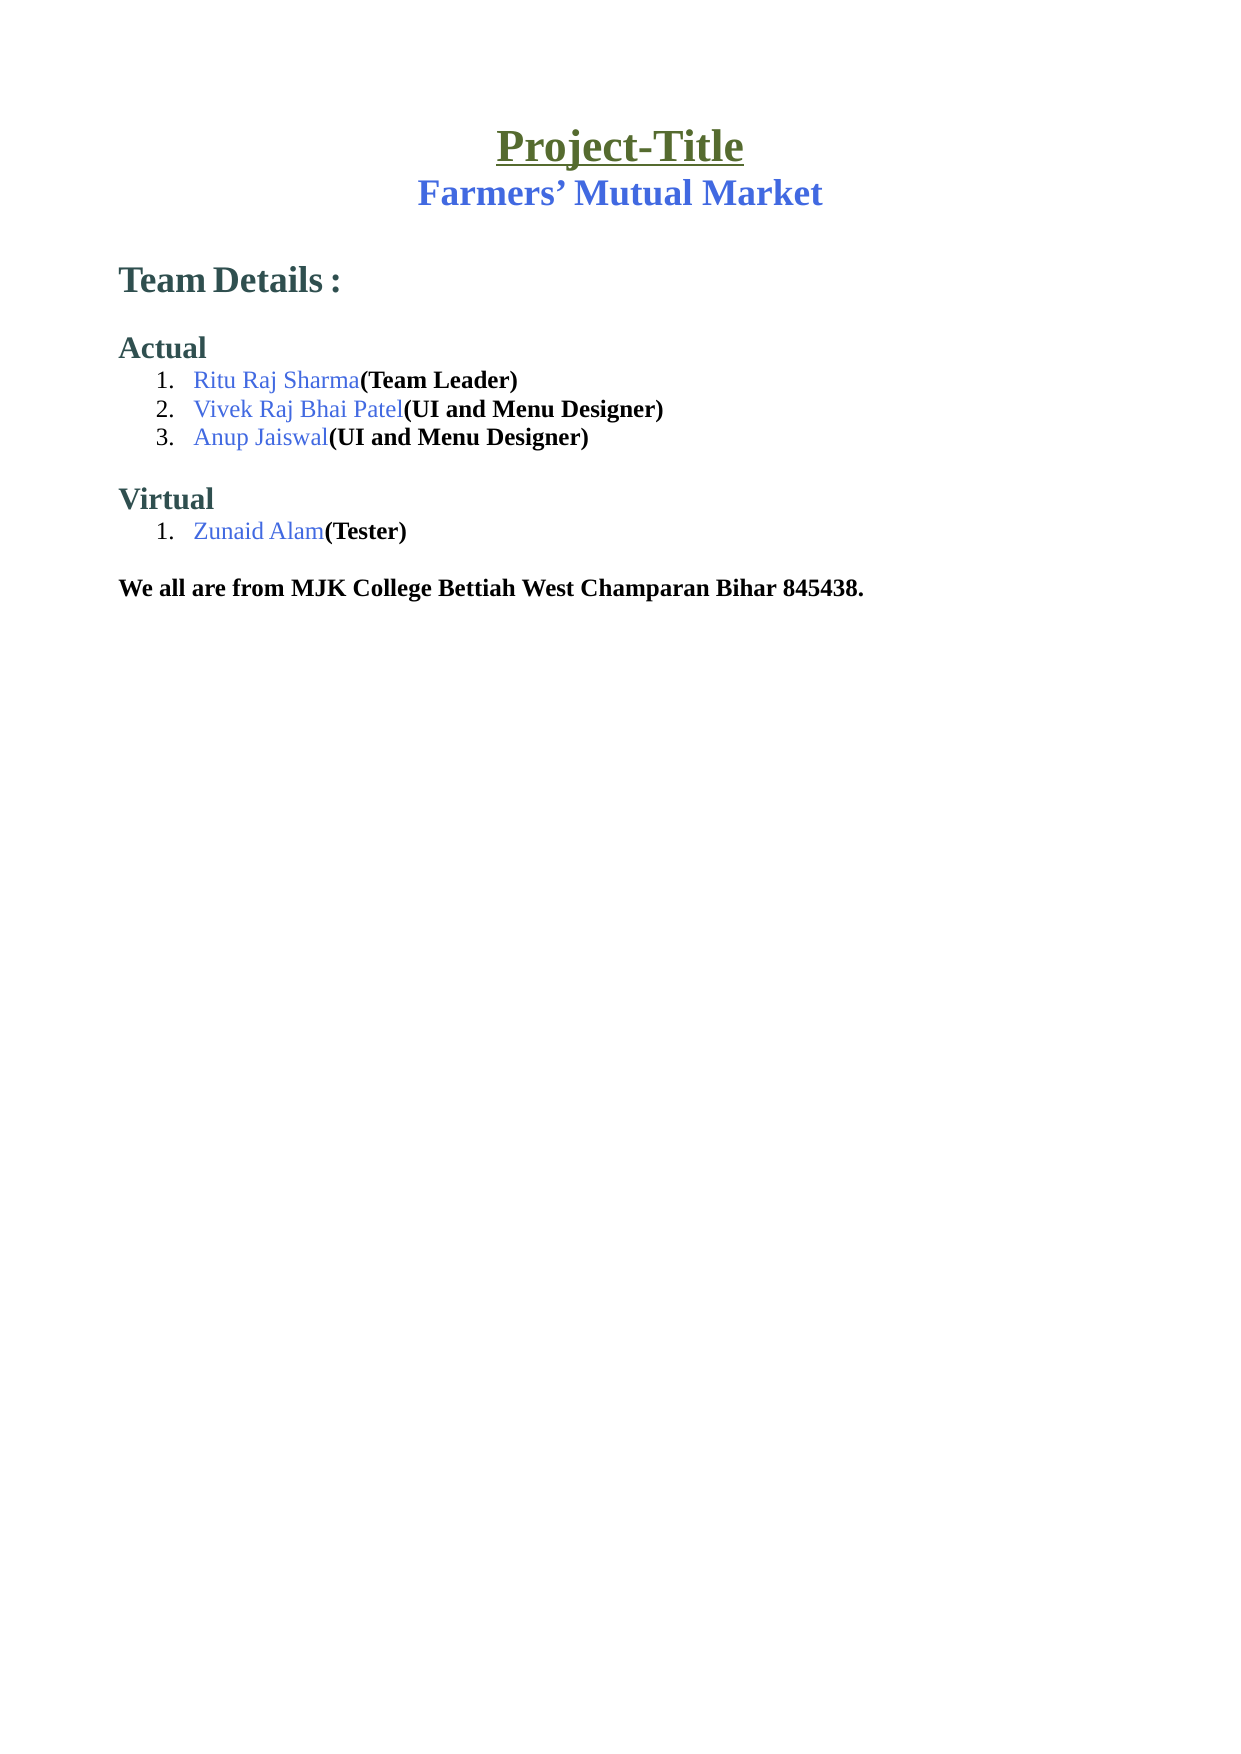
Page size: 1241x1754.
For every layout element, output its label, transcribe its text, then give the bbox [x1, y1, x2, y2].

list Vivek Raj Bhai Patel(UI and Menu Designer) [156, 394, 1122, 422]
text We all are from MJK College Bettiah West Champaran Bihar 845438. [118, 573, 1122, 602]
list Zunaid Alam(Tester) [156, 516, 1122, 544]
list Ritu Raj Sharma(Team Leader) [156, 365, 1122, 394]
text Farmers’ Mutual Market [118, 171, 1122, 214]
text Project-Title [118, 118, 1122, 171]
list Anup Jaiswal(UI and Menu Designer) [156, 422, 1122, 451]
text Team Details : [118, 257, 1122, 300]
text Virtual [118, 480, 1122, 516]
text Actual [118, 329, 1122, 365]
